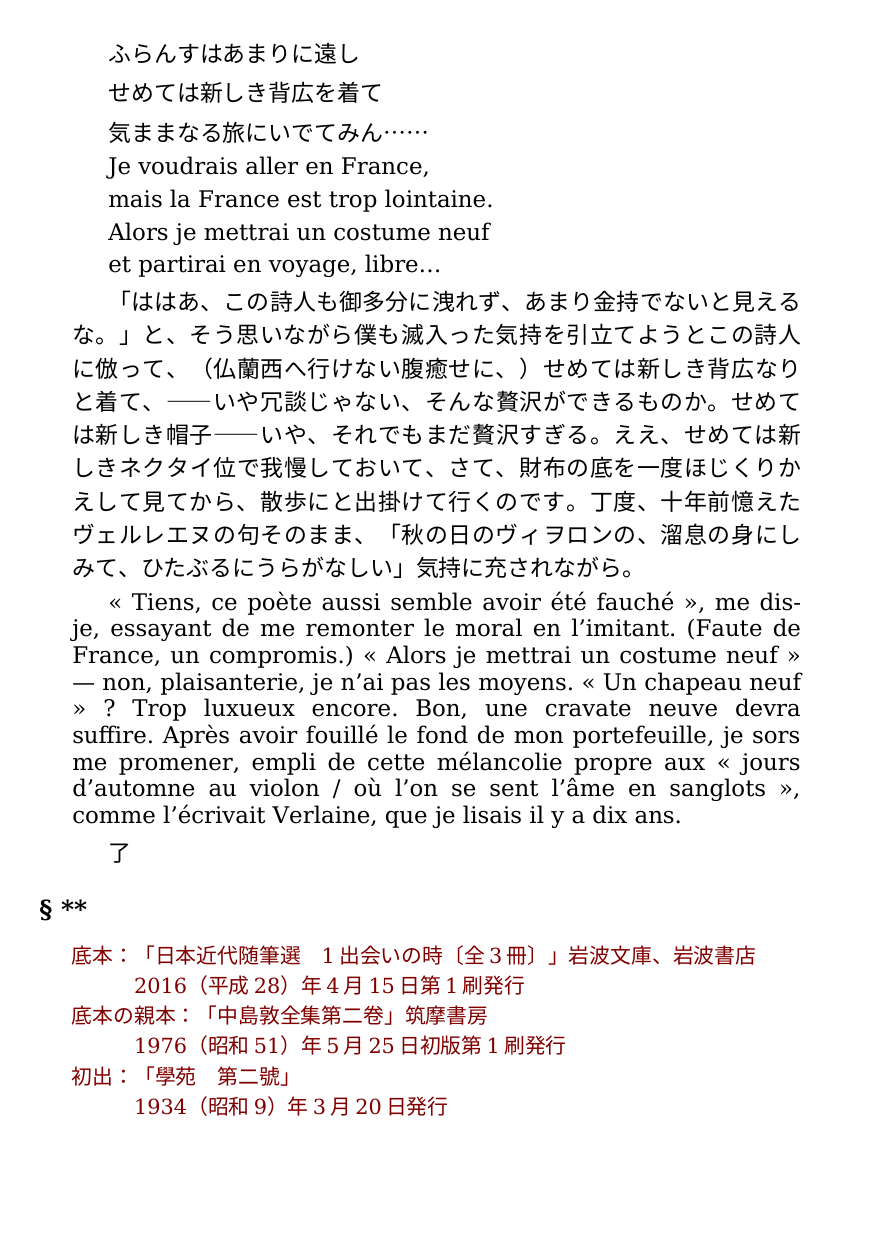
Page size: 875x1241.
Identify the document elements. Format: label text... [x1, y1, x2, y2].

subtitle § ** [36, 892, 838, 927]
text 「ははあ、この詩人も御多分に洩れず、あまり金持でないと見えるな。」と、そう思いながら僕も滅入った気持を引立てようとこの詩人に倣って、（仏蘭西へ行けない腹癒せに、）せめては新しき背広なりと着て、――いや冗談じゃない、そんな贅沢ができるものか。せめては新しき帽子――いや、それでもまだ贅沢すぎる。ええ、せめては新しきネクタイ位で我慢しておいて、さて、財布の底を一度ほじくりかえして見てから、散歩にと出掛けて行くのです。丁度、十年前憶えたヴェルレエヌの句そのまま、「秋の日のヴィヲロンの、溜息の身にしみて、ひたぶるにうらがなしい」気持に充されながら。 [72, 284, 802, 583]
text mais la France est trop lointaine. [72, 186, 802, 213]
text Je voudrais aller en France, [72, 153, 802, 180]
text せめては新しき背広を着て [72, 75, 802, 108]
text 気ままなる旅にいでてみん…… [72, 114, 802, 148]
text 了 [72, 835, 802, 868]
text « Tiens, ce poète aussi semble avoir été fauché », me dis-je, essayant de me remonter le moral en l’imitant. (Faute de France, un compromis.) « Alors je mettrai un costume neuf » — non, plaisanterie, je n’ai pas les moyens. « Un chapeau neuf » ? Trop luxueux encore. Bon, une cravate neuve devra suffire. Après avoir fouillé le fond de mon portefeuille, je sors me promener, empli de cette mélancolie propre aux « jours d’automne au violon / où l’on se sent l’âme en sanglots », comme l’écrivait Verlaine, que je lisais il y a dix ans. [72, 589, 802, 829]
text et partirai en voyage, libre… [72, 251, 802, 278]
text 2016（平成28）年4月15日第1刷発行 [71, 969, 803, 999]
text Alors je mettrai un costume neuf [72, 219, 802, 245]
text 1934（昭和9）年3月20日発行 [71, 1090, 803, 1120]
text 底本：「日本近代随筆選 1出会いの時〔全3冊〕」岩波文庫、岩波書店 [71, 939, 803, 969]
text ふらんすはあまりに遠し [72, 36, 802, 69]
text 1976（昭和51）年5月25日初版第1刷発行 [71, 1030, 803, 1060]
text 初出：「學苑 第二號」 [71, 1060, 803, 1090]
text 底本の親本：「中島敦全集第二卷」筑摩書房 [71, 999, 803, 1030]
